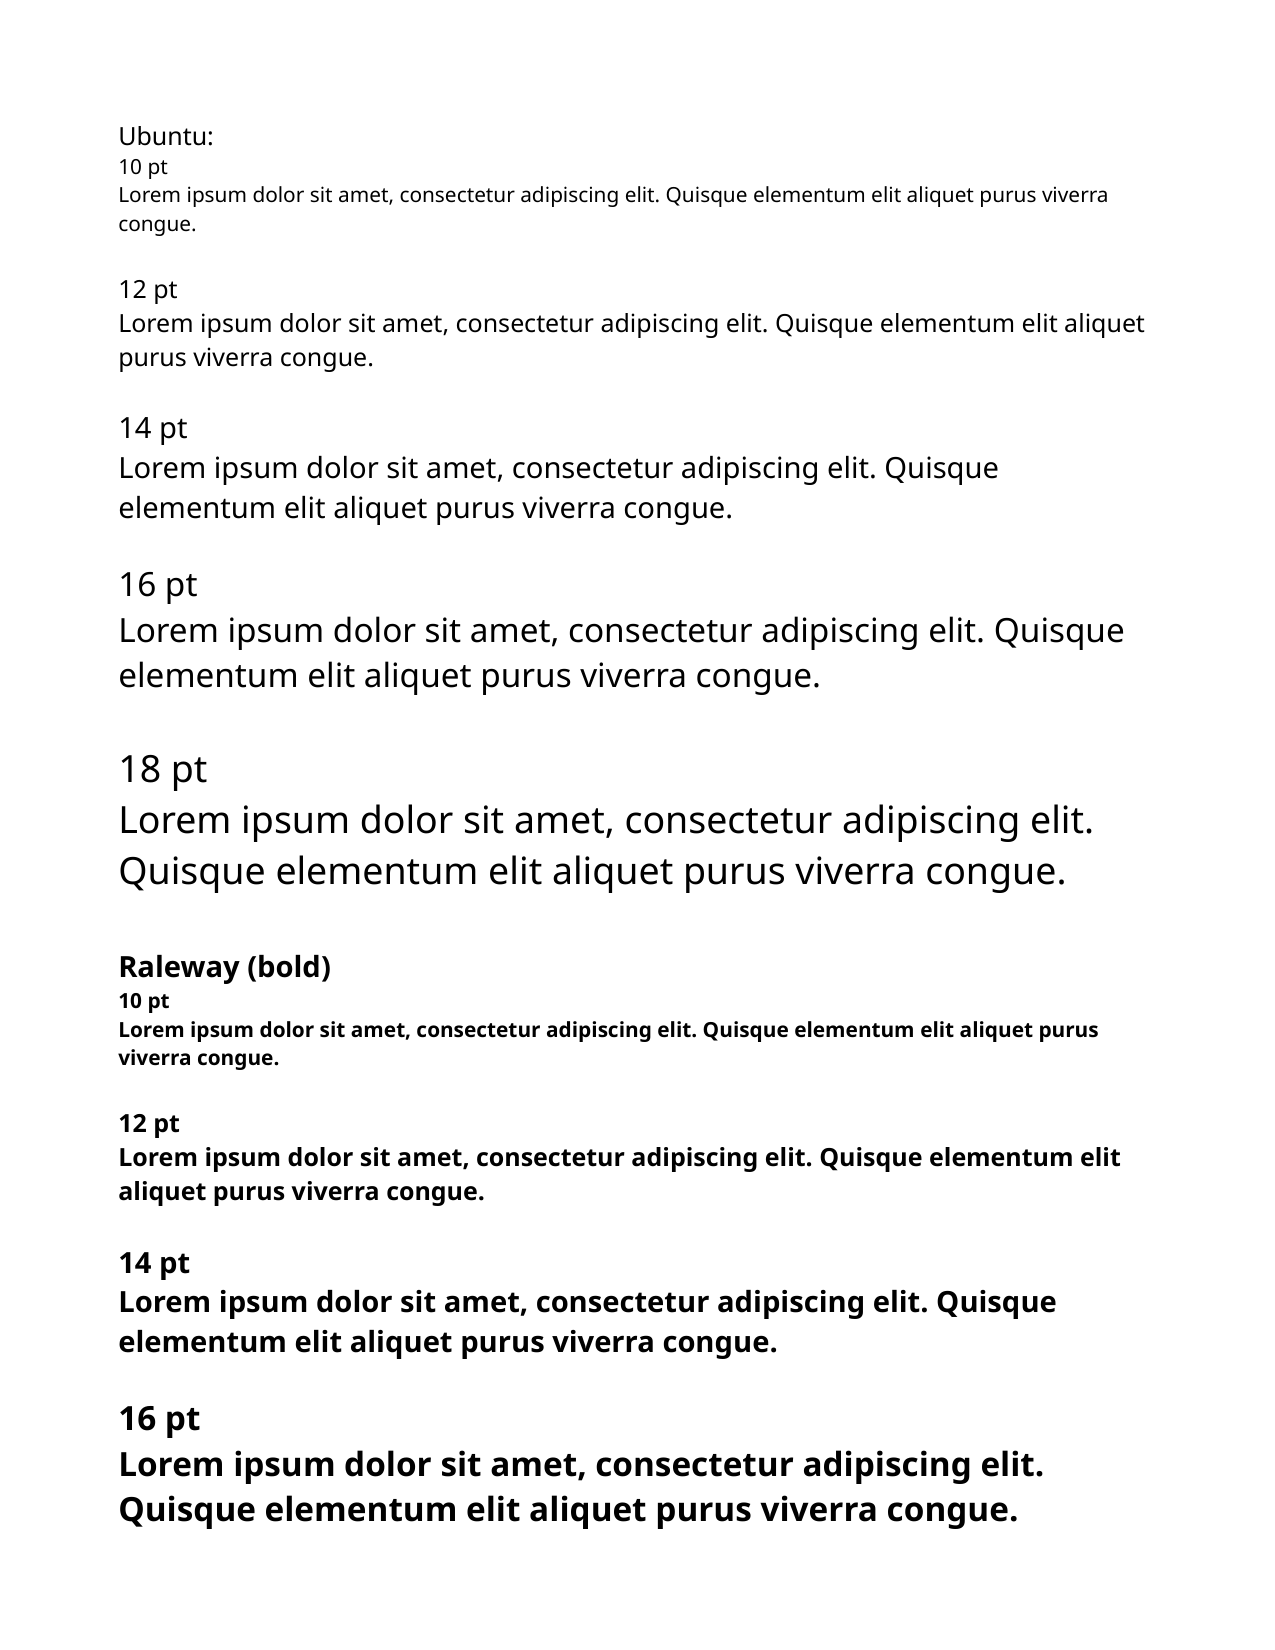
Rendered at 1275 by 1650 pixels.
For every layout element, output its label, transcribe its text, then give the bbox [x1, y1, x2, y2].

text Lorem ipsum dolor sit amet, consectetur adipiscing elit. Quisque elementum elit aliquet purus viverra congue. [118, 794, 1157, 896]
text Lorem ipsum dolor sit amet, consectetur adipiscing elit. Quisque elementum elit aliquet purus viverra congue. [118, 1015, 1157, 1072]
text Lorem ipsum dolor sit amet, consectetur adipiscing elit. Quisque elementum elit aliquet purus viverra congue. [118, 447, 1157, 527]
text Lorem ipsum dolor sit amet, consectetur adipiscing elit. Quisque elementum elit aliquet purus viverra congue. [118, 1282, 1157, 1361]
text Lorem ipsum dolor sit amet, consectetur adipiscing elit. Quisque elementum elit aliquet purus viverra congue. [118, 181, 1157, 237]
text 12 pt [118, 1106, 1157, 1140]
text 12 pt [118, 272, 1157, 306]
text 18 pt [118, 743, 1157, 794]
text 16 pt [118, 1395, 1157, 1441]
text Lorem ipsum dolor sit amet, consectetur adipiscing elit. Quisque elementum elit aliquet purus viverra congue. [118, 1441, 1157, 1531]
text 14 pt [118, 1242, 1157, 1282]
text 14 pt [118, 408, 1157, 447]
text Lorem ipsum dolor sit amet, consectetur adipiscing elit. Quisque elementum elit aliquet purus viverra congue. [118, 306, 1157, 374]
text 10 pt [118, 986, 1157, 1015]
text 16 pt [118, 561, 1157, 606]
text Raleway (bold) [118, 947, 1157, 986]
text 10 pt [118, 152, 1157, 181]
text Ubuntu: [118, 118, 1157, 152]
text Lorem ipsum dolor sit amet, consectetur adipiscing elit. Quisque elementum elit aliquet purus viverra congue. [118, 1140, 1157, 1208]
text Lorem ipsum dolor sit amet, consectetur adipiscing elit. Quisque elementum elit aliquet purus viverra congue. [118, 606, 1157, 697]
